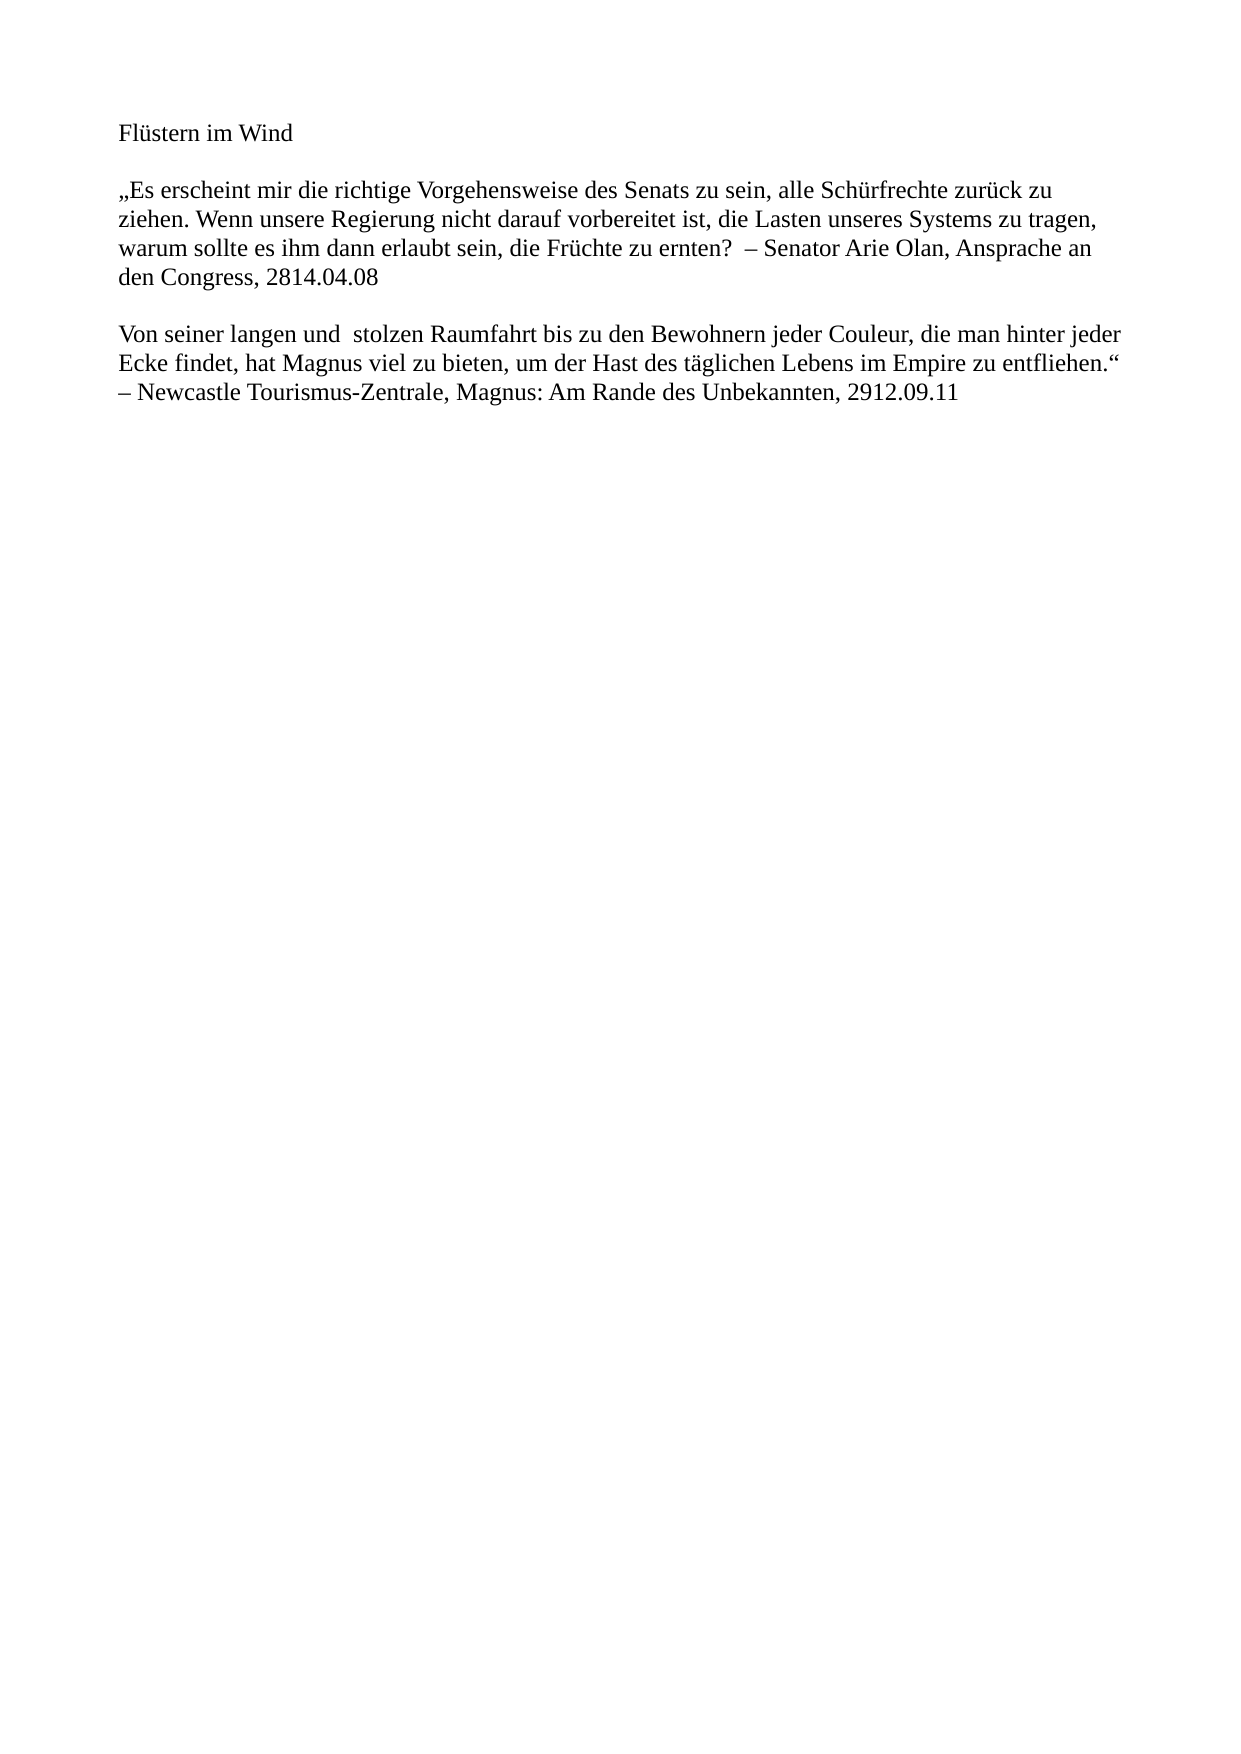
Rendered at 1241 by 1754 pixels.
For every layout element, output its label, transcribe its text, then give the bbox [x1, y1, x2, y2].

text Flüstern im Wind [118, 118, 1122, 147]
text Von seiner langen und stolzen Raumfahrt bis zu den Bewohnern jeder Couleur, die man hinter jeder Ecke findet, hat Magnus viel zu bieten, um der Hast des täglichen Lebens im Empire zu entfliehen.“ – Newcastle Tourismus-Zentrale, Magnus: Am Rande des Unbekannten, 2912.09.11 [118, 319, 1122, 406]
text „Es erscheint mir die richtige Vorgehensweise des Senats zu sein, alle Schürfrechte zurück zu ziehen. Wenn unsere Regierung nicht darauf vorbereitet ist, die Lasten unseres Systems zu tragen, warum sollte es ihm dann erlaubt sein, die Früchte zu ernten? – Senator Arie Olan, Ansprache an den Congress, 2814.04.08 [118, 176, 1122, 291]
